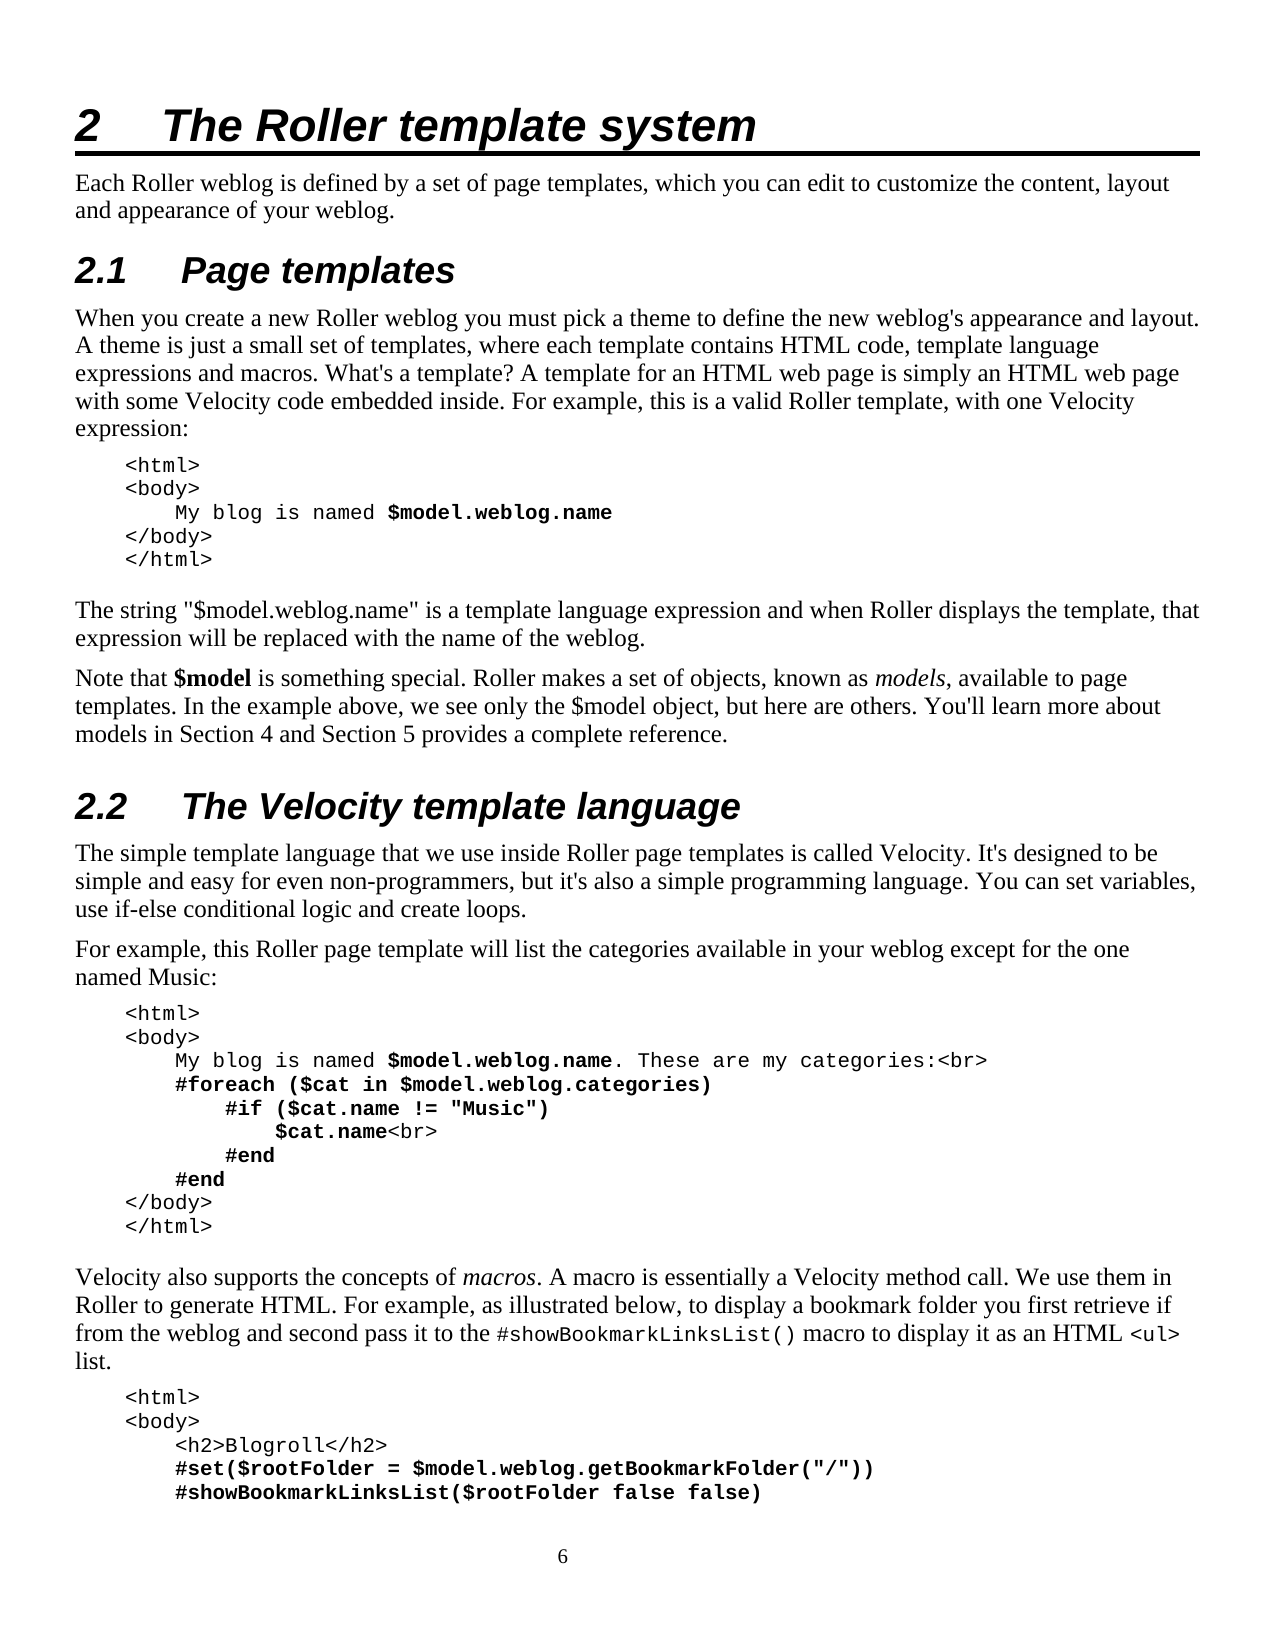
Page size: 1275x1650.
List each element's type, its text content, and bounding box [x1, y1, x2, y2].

text </html> [75, 1216, 1200, 1239]
text Velocity also supports the concepts of macros. A macro is essentially a Velocity method call. We use them in Roller to generate HTML. For example, as illustrated below, to display a bookmark folder you first retrieve if from the weblog and second pass it to the #showBookmarkLinksList() macro to display it as an HTML <ul> list. [75, 1263, 1200, 1375]
text </body> [75, 526, 1200, 549]
text When you create a new Roller weblog you must pick a theme to define the new weblog's appearance and layout. A theme is just a small set of templates, where each template contains HTML code, template language expressions and macros. What's a template? A template for an HTML web page is simply an HTML web page with some Velocity code embedded inside. For example, this is a valid Roller template, with one Velocity expression: [75, 304, 1200, 442]
text <h2>Blogroll</h2> [75, 1435, 1200, 1458]
text #end [75, 1145, 1200, 1169]
text My blog is named $model.weblog.name [75, 502, 1200, 526]
text <body> [75, 1411, 1200, 1435]
text #set($rootFolder = $model.weblog.getBookmarkFolder("/")) [75, 1458, 1200, 1482]
text <html> [75, 1003, 1200, 1027]
text </html> [75, 549, 1200, 573]
text <body> [75, 478, 1200, 502]
text #end [75, 1169, 1200, 1192]
text #if ($cat.name != "Music") [75, 1098, 1200, 1121]
text For example, this Roller page template will list the categories available in your weblog except for the one named Music: [75, 935, 1200, 991]
text Each Roller weblog is defined by a set of page templates, which you can edit to customize the content, layout and appearance of your weblog. [75, 169, 1200, 224]
text </body> [75, 1192, 1200, 1216]
text <html> [75, 1387, 1200, 1411]
subtitle The Velocity template language [75, 785, 1200, 827]
subtitle The Roller template system [75, 100, 1200, 151]
text #showBookmarkLinksList($rootFolder false false) [75, 1482, 1200, 1506]
subtitle Page templates [75, 249, 1200, 291]
text $cat.name<br> [75, 1121, 1200, 1145]
text The simple template language that we use inside Roller page templates is called Velocity. It's designed to be simple and easy for even non-programmers, but it's also a simple programming language. You can set variables, use if-else conditional logic and create loops. [75, 839, 1200, 923]
text The string "$model.weblog.name" is a template language expression and when Roller displays the template, that expression will be replaced with the name of the weblog. [75, 597, 1200, 652]
text <body> [75, 1027, 1200, 1050]
text My blog is named $model.weblog.name. These are my categories:<br> [75, 1050, 1200, 1074]
text <html> [75, 455, 1200, 478]
text Note that $model is something special. Roller makes a set of objects, known as models, available to page templates. In the example above, we see only the $model object, but here are others. You'll learn more about models in Section 4 and Section 5 provides a complete reference. [75, 664, 1200, 748]
text #foreach ($cat in $model.weblog.categories) [75, 1074, 1200, 1098]
